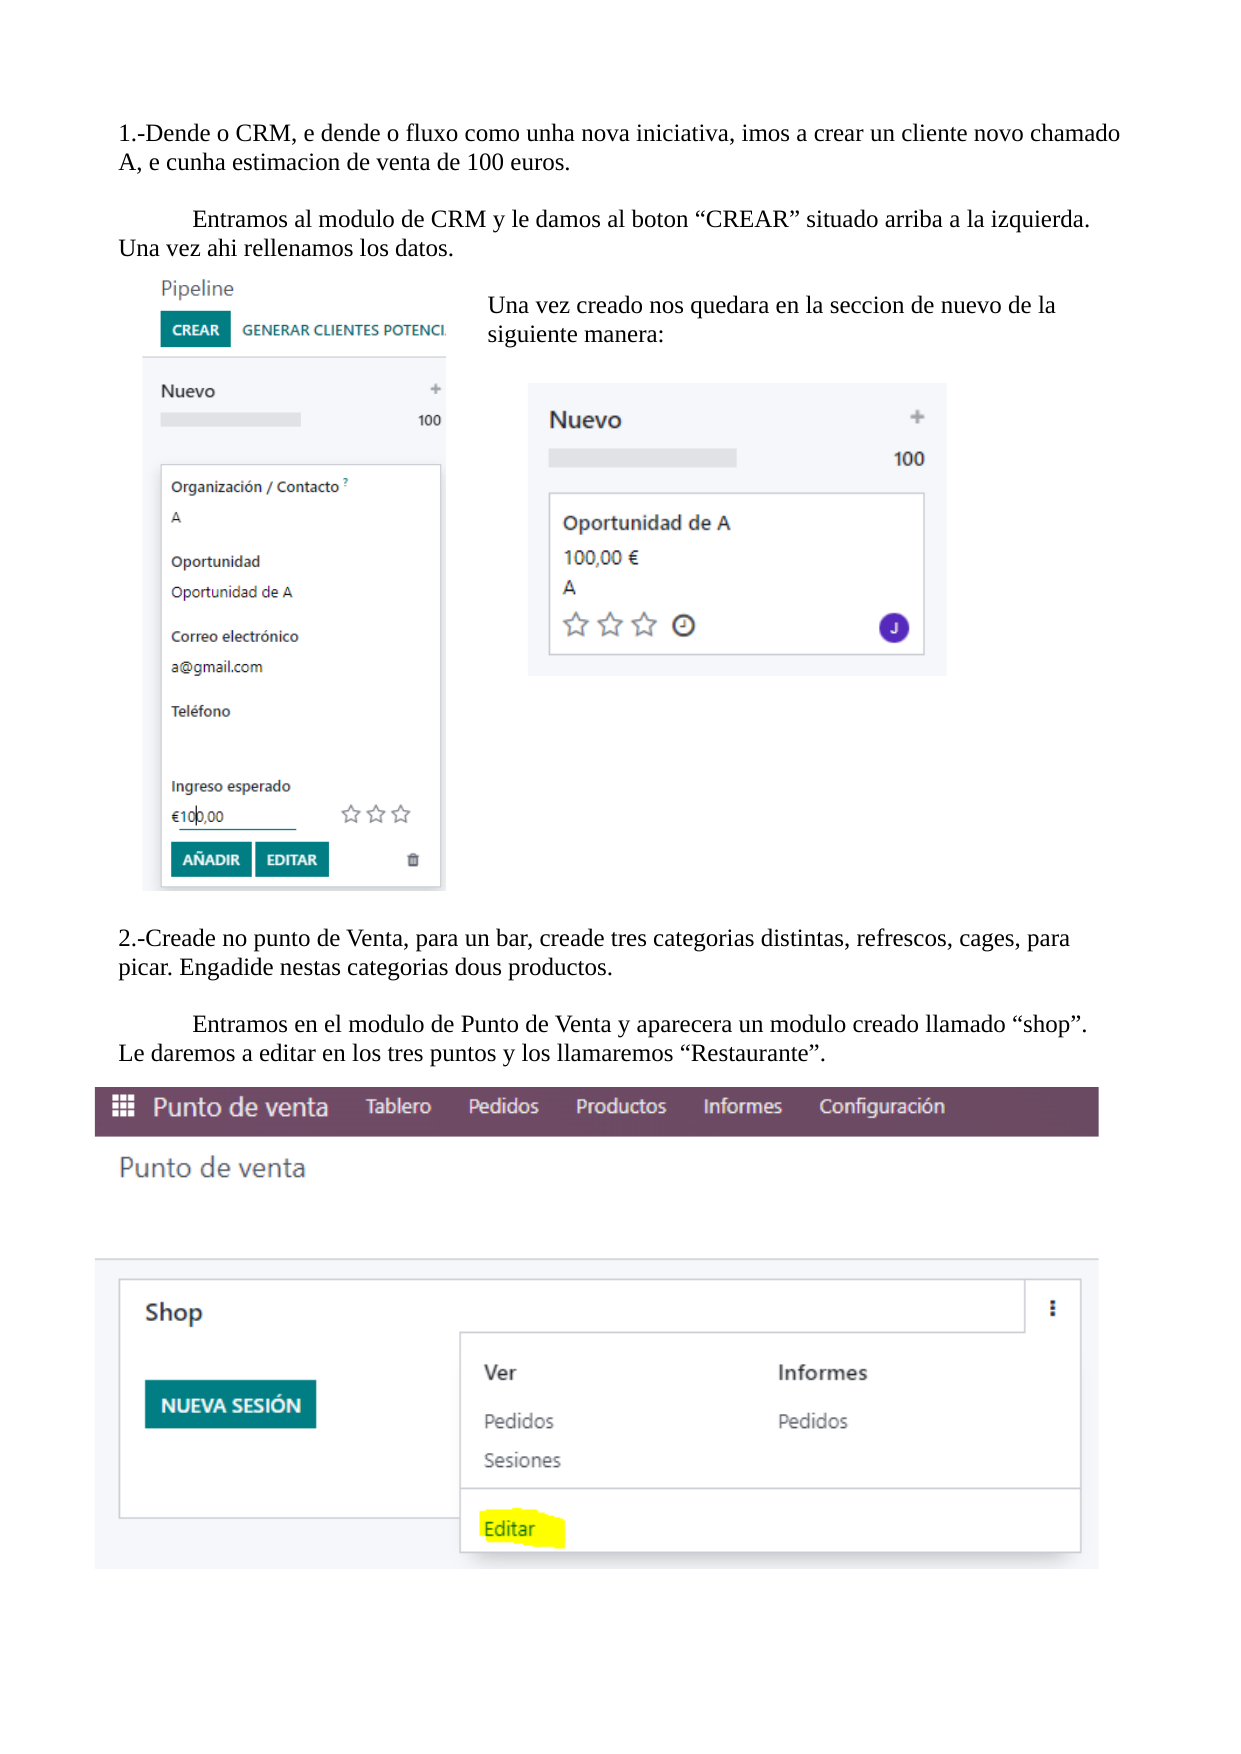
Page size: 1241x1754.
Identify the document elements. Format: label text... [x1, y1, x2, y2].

text 2.-Creade no punto de Venta, para un bar, creade tres categorias distintas, refrescos, cages, para picar. Engadide nestas categorias dous productos. [118, 923, 1122, 981]
picture [142, 277, 446, 891]
text Una vez creado nos quedara en la seccion de nuevo de la siguiente manera: [446, 291, 1122, 348]
text Le daremos a editar en los tres puntos y los llamaremos “Restaurante”. [118, 1038, 1122, 1067]
text Entramos al modulo de CRM y le damos al boton “CREAR” situado arriba a la izquierda. Una vez ahi rellenamos los datos. [118, 204, 1122, 262]
text 1.-Dende o CRM, e dende o fluxo como unha nova iniciativa, imos a crear un cliente novo chamado A, e cunha estimacion de venta de 100 euros. [118, 118, 1122, 176]
picture [527, 383, 947, 676]
picture [94, 1087, 1099, 1569]
text Entramos en el modulo de Punto de Venta y aparecera un modulo creado llamado “shop”. [118, 1009, 1122, 1038]
